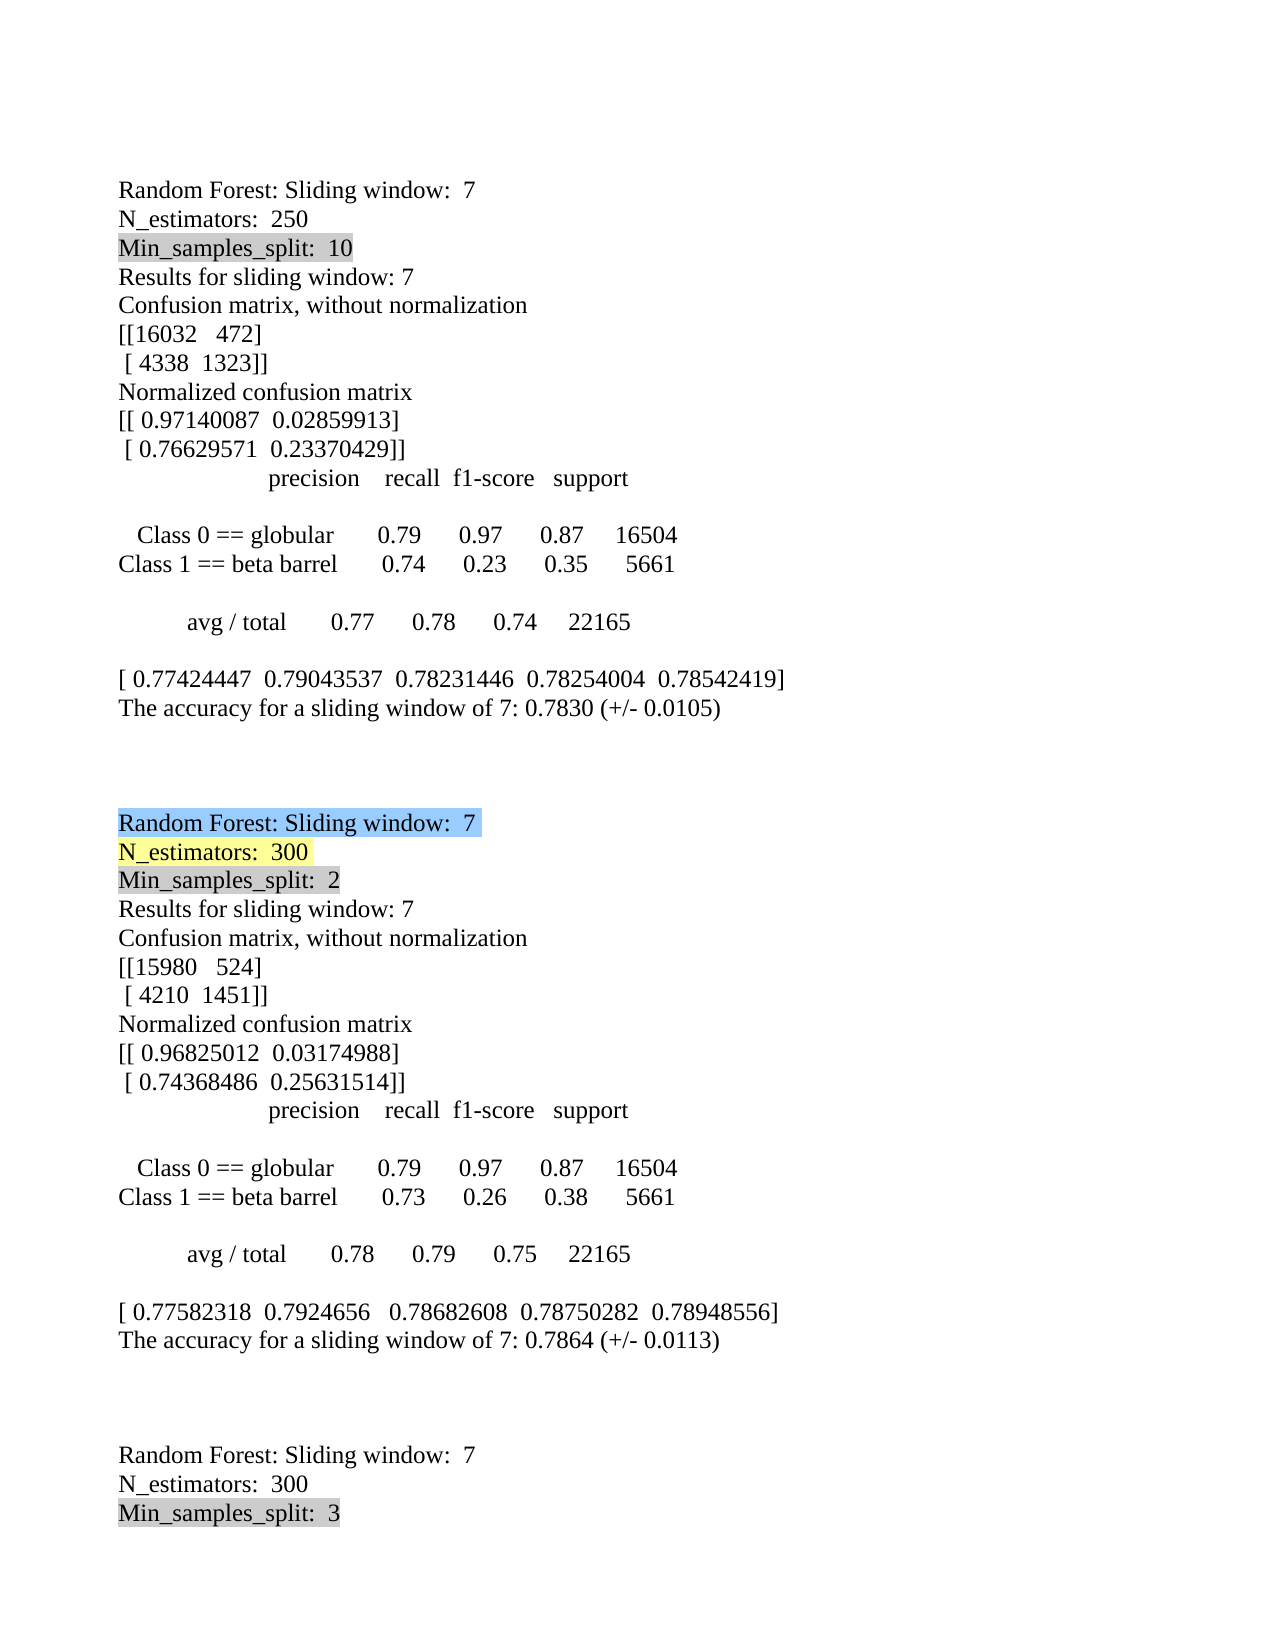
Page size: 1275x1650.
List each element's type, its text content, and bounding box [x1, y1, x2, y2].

text The accuracy for a sliding window of 7: 0.7830 (+/- 0.0105) [118, 693, 1157, 722]
text [ 0.76629571 0.23370429]] [118, 434, 1157, 463]
text Min_samples_split: 10 [118, 233, 1157, 262]
text Normalized confusion matrix [118, 1009, 1157, 1038]
text Class 0 == globular 0.79 0.97 0.87 16504 [118, 521, 1157, 549]
text [ 4210 1451]] [118, 981, 1157, 1009]
text Random Forest: Sliding window: 7 [118, 1441, 1157, 1469]
text Normalized confusion matrix [118, 377, 1157, 406]
text precision recall f1-score support [118, 1096, 1157, 1124]
text Min_samples_split: 2 [118, 866, 1157, 894]
text Results for sliding window: 7 [118, 894, 1157, 923]
text N_estimators: 250 [118, 204, 1157, 233]
text Class 1 == beta barrel 0.74 0.23 0.35 5661 [118, 549, 1157, 578]
text [[ 0.97140087 0.02859913] [118, 406, 1157, 434]
text [ 0.74368486 0.25631514]] [118, 1067, 1157, 1096]
text [ 4338 1323]] [118, 348, 1157, 377]
text Min_samples_split: 3 [118, 1498, 1157, 1527]
text N_estimators: 300 [118, 837, 1157, 866]
text [[ 0.96825012 0.03174988] [118, 1038, 1157, 1067]
text [ 0.77582318 0.7924656 0.78682608 0.78750282 0.78948556] [118, 1297, 1157, 1326]
text Class 1 == beta barrel 0.73 0.26 0.38 5661 [118, 1182, 1157, 1211]
text [[15980 524] [118, 952, 1157, 981]
text Confusion matrix, without normalization [118, 923, 1157, 952]
text N_estimators: 300 [118, 1469, 1157, 1498]
text avg / total 0.78 0.79 0.75 22165 [118, 1239, 1157, 1268]
text Class 0 == globular 0.79 0.97 0.87 16504 [118, 1153, 1157, 1182]
text [ 0.77424447 0.79043537 0.78231446 0.78254004 0.78542419] [118, 664, 1157, 693]
text precision recall f1-score support [118, 463, 1157, 492]
text Confusion matrix, without normalization [118, 291, 1157, 319]
text The accuracy for a sliding window of 7: 0.7864 (+/- 0.0113) [118, 1326, 1157, 1354]
text [[16032 472] [118, 319, 1157, 348]
text Random Forest: Sliding window: 7 [118, 808, 1157, 837]
text avg / total 0.77 0.78 0.74 22165 [118, 607, 1157, 636]
text Results for sliding window: 7 [118, 262, 1157, 291]
text Random Forest: Sliding window: 7 [118, 176, 1157, 204]
